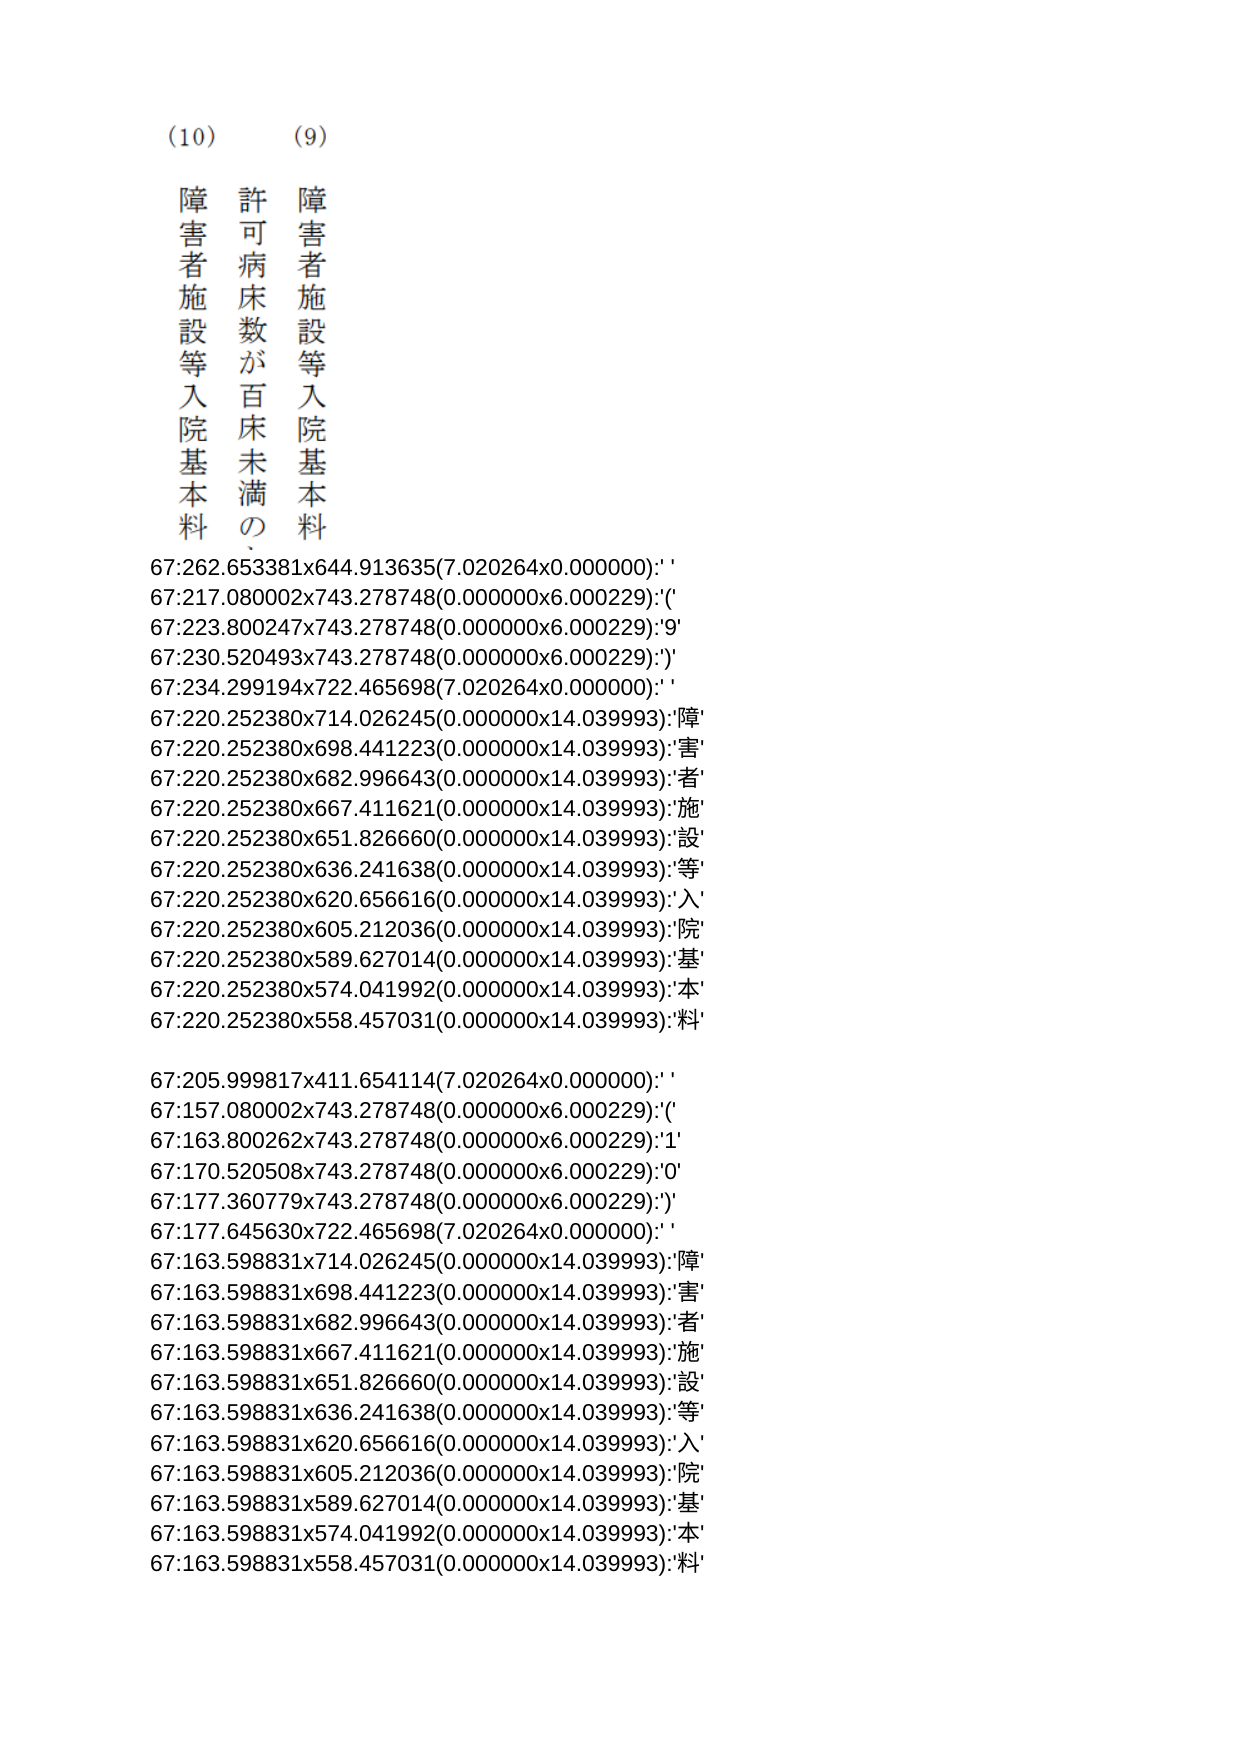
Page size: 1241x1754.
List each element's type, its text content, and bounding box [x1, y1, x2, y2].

text 67:163.598831x574.041992(0.000000x14.039993):'本' [150, 1520, 1152, 1546]
text 67:163.598831x667.411621(0.000000x14.039993):'施' [150, 1339, 1152, 1365]
text 67:163.598831x620.656616(0.000000x14.039993):'入' [150, 1429, 1152, 1456]
text 67:157.080002x743.278748(0.000000x6.000229):'(' [150, 1097, 1152, 1123]
text 67:223.800247x743.278748(0.000000x6.000229):'9' [150, 614, 1152, 640]
text 67:205.999817x411.654114(7.020264x0.000000):' ' [150, 1067, 1152, 1093]
text 67:262.653381x644.913635(7.020264x0.000000):' ' [150, 88, 1152, 580]
text 67:163.598831x589.627014(0.000000x14.039993):'基' [150, 1490, 1152, 1516]
text 67:163.800262x743.278748(0.000000x6.000229):'1' [150, 1127, 1152, 1154]
text 67:220.252380x651.826660(0.000000x14.039993):'設' [150, 825, 1152, 852]
text 67:163.598831x605.212036(0.000000x14.039993):'院' [150, 1460, 1152, 1486]
text 67:163.598831x651.826660(0.000000x14.039993):'設' [150, 1369, 1152, 1395]
text 67:220.252380x558.457031(0.000000x14.039993):'料' [150, 1007, 1152, 1033]
text 67:220.252380x667.411621(0.000000x14.039993):'施' [150, 795, 1152, 821]
text 67:170.520508x743.278748(0.000000x6.000229):'0' [150, 1158, 1152, 1184]
text 67:230.520493x743.278748(0.000000x6.000229):')' [150, 644, 1152, 670]
text 67:163.598831x682.996643(0.000000x14.039993):'者' [150, 1309, 1152, 1335]
text 67:220.252380x636.241638(0.000000x14.039993):'等' [150, 856, 1152, 882]
text 67:220.252380x589.627014(0.000000x14.039993):'基' [150, 946, 1152, 972]
text 67:220.252380x714.026245(0.000000x14.039993):'障' [150, 704, 1152, 731]
text 67:220.252380x620.656616(0.000000x14.039993):'入' [150, 886, 1152, 912]
text 67:220.252380x682.996643(0.000000x14.039993):'者' [150, 765, 1152, 791]
text 67:163.598831x558.457031(0.000000x14.039993):'料' [150, 1550, 1152, 1577]
text 67:220.252380x605.212036(0.000000x14.039993):'院' [150, 916, 1152, 942]
text 67:177.645630x722.465698(7.020264x0.000000):' ' [150, 1218, 1152, 1244]
text 67:177.360779x743.278748(0.000000x6.000229):')' [150, 1188, 1152, 1214]
text 67:234.299194x722.465698(7.020264x0.000000):' ' [150, 674, 1152, 701]
text 67:217.080002x743.278748(0.000000x6.000229):'(' [150, 584, 1152, 610]
text 67:220.252380x698.441223(0.000000x14.039993):'害' [150, 735, 1152, 761]
text 67:163.598831x636.241638(0.000000x14.039993):'等' [150, 1399, 1152, 1426]
text 67:163.598831x714.026245(0.000000x14.039993):'障' [150, 1248, 1152, 1274]
text 67:163.598831x698.441223(0.000000x14.039993):'害' [150, 1278, 1152, 1305]
picture [153, 113, 351, 550]
text 67:220.252380x574.041992(0.000000x14.039993):'本' [150, 976, 1152, 1003]
